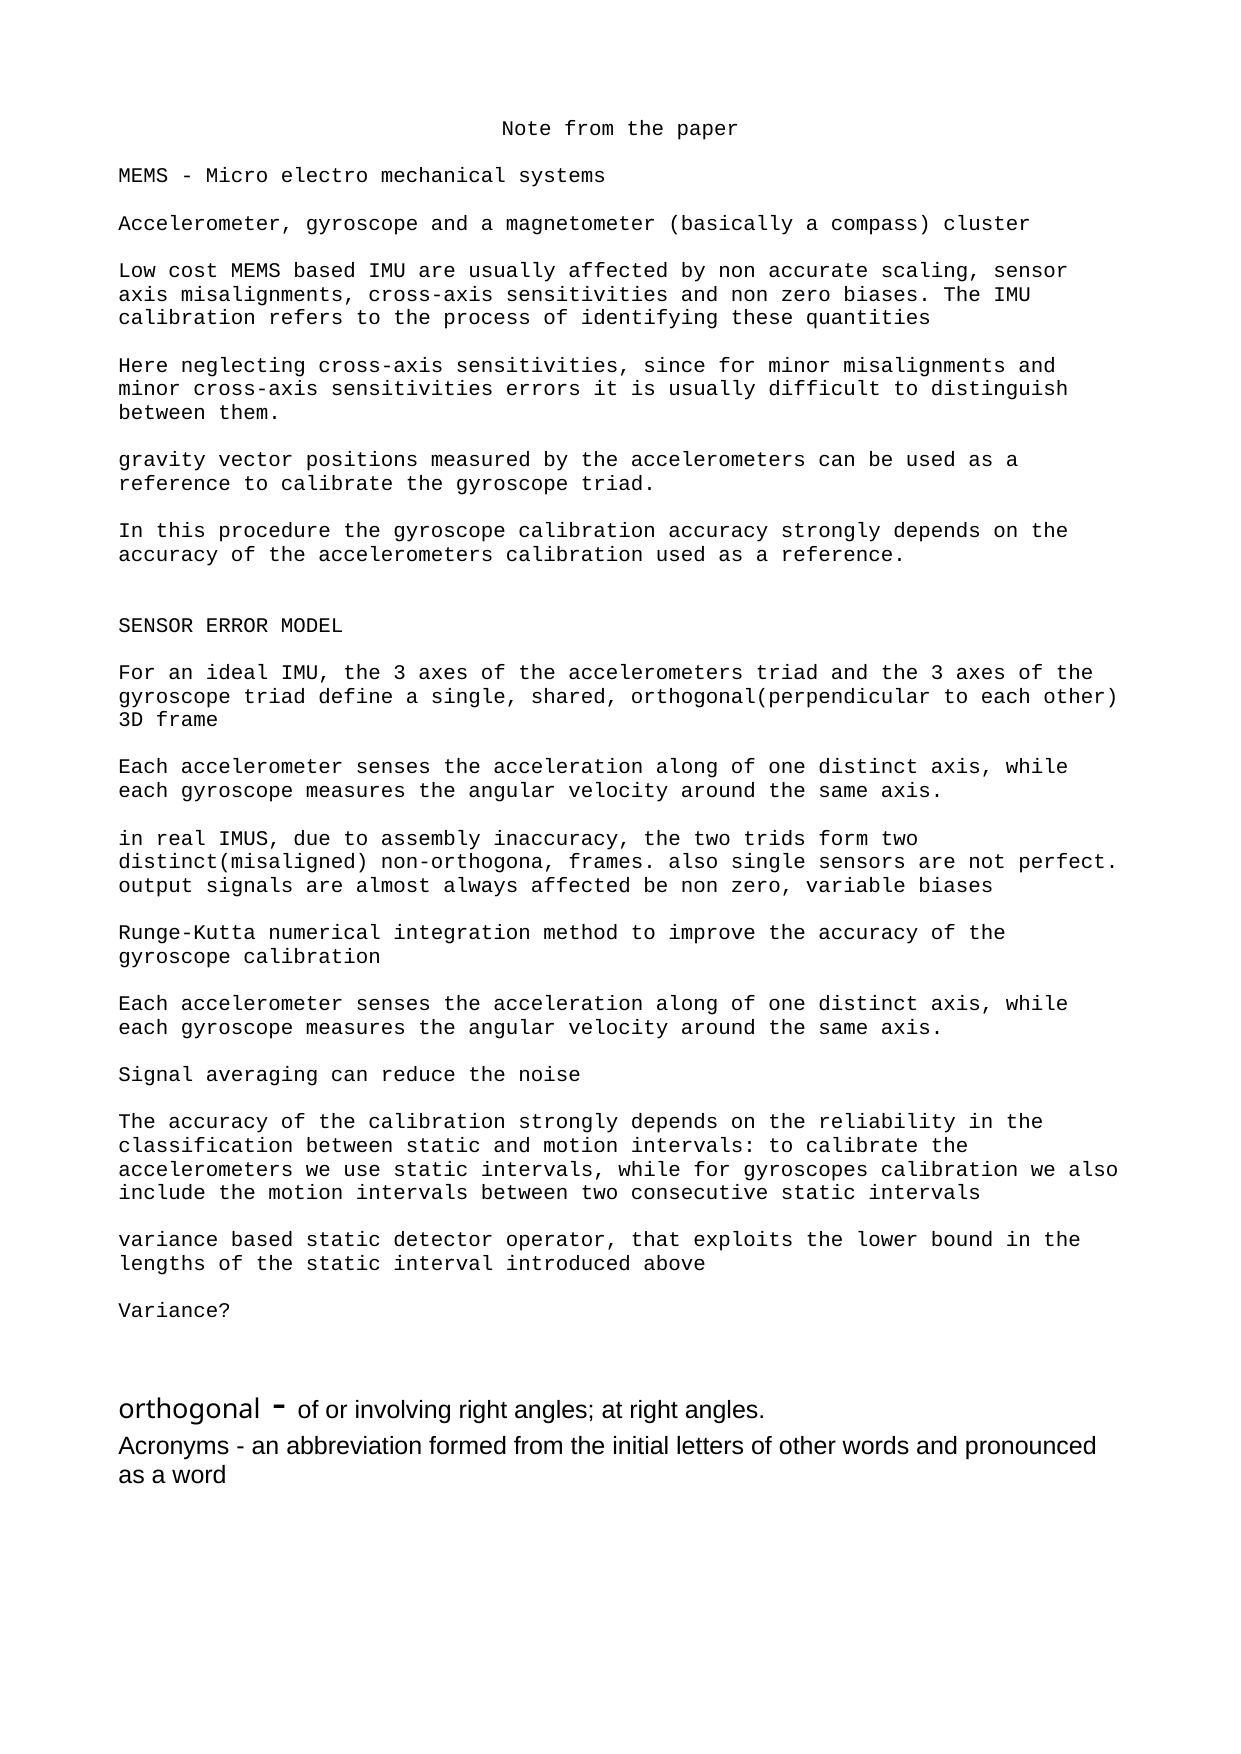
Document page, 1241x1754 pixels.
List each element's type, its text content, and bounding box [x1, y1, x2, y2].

text Note from the paper [118, 118, 1122, 142]
text Accelerometer, gyroscope and a magnetometer (basically a compass) cluster [118, 213, 1122, 236]
text Each accelerometer senses the acceleration along of one distinct axis, while each gyroscope measures the angular velocity around the same axis. [118, 993, 1122, 1040]
text MEMS - Micro electro mechanical systems [118, 165, 1122, 189]
text variance based static detector operator, that exploits the lower bound in the lengths of the static interval introduced above [118, 1229, 1122, 1277]
text The accuracy of the calibration strongly depends on the reliability in the classification between static and motion intervals: to calibrate the accelerometers we use static intervals, while for gyroscopes calibration we also include the motion intervals between two consecutive static intervals [118, 1111, 1122, 1206]
text Here neglecting cross-axis sensitivities, since for minor misalignments and minor cross-axis sensitivities errors it is usually difficult to distinguish between them. [118, 354, 1122, 426]
text Low cost MEMS based IMU are usually affected by non accurate scaling, sensor axis misalignments, cross-axis sensitivities and non zero biases. The IMU calibration refers to the process of identifying these quantities [118, 260, 1122, 331]
text orthogonal - of or involving right angles; at right angles. [118, 1371, 1122, 1431]
text Each accelerometer senses the acceleration along of one distinct axis, while each gyroscope measures the angular velocity around the same axis. [118, 757, 1122, 804]
text In this procedure the gyroscope calibration accuracy strongly depends on the accuracy of the accelerometers calibration used as a reference. [118, 520, 1122, 567]
text For an ideal IMU, the 3 axes of the accelerometers triad and the 3 axes of the gyroscope triad define a single, shared, orthogonal(perpendicular to each other) 3D frame [118, 662, 1122, 733]
text Acronyms - an abbreviation formed from the initial letters of other words and pronounced as a word [118, 1431, 1122, 1488]
text gravity vector positions measured by the accelerometers can be used as a reference to calibrate the gyroscope triad. [118, 449, 1122, 496]
text Runge-Kutta numerical integration method to improve the accuracy of the gyroscope calibration [118, 922, 1122, 969]
text SENSOR ERROR MODEL [118, 615, 1122, 638]
text in real IMUS, due to assembly inaccuracy, the two trids form two distinct(misaligned) non-orthogona, frames. also single sensors are not perfect. output signals are almost always affected be non zero, variable biases [118, 827, 1122, 898]
text Signal averaging can reduce the noise [118, 1064, 1122, 1088]
text Variance? [118, 1300, 1122, 1324]
